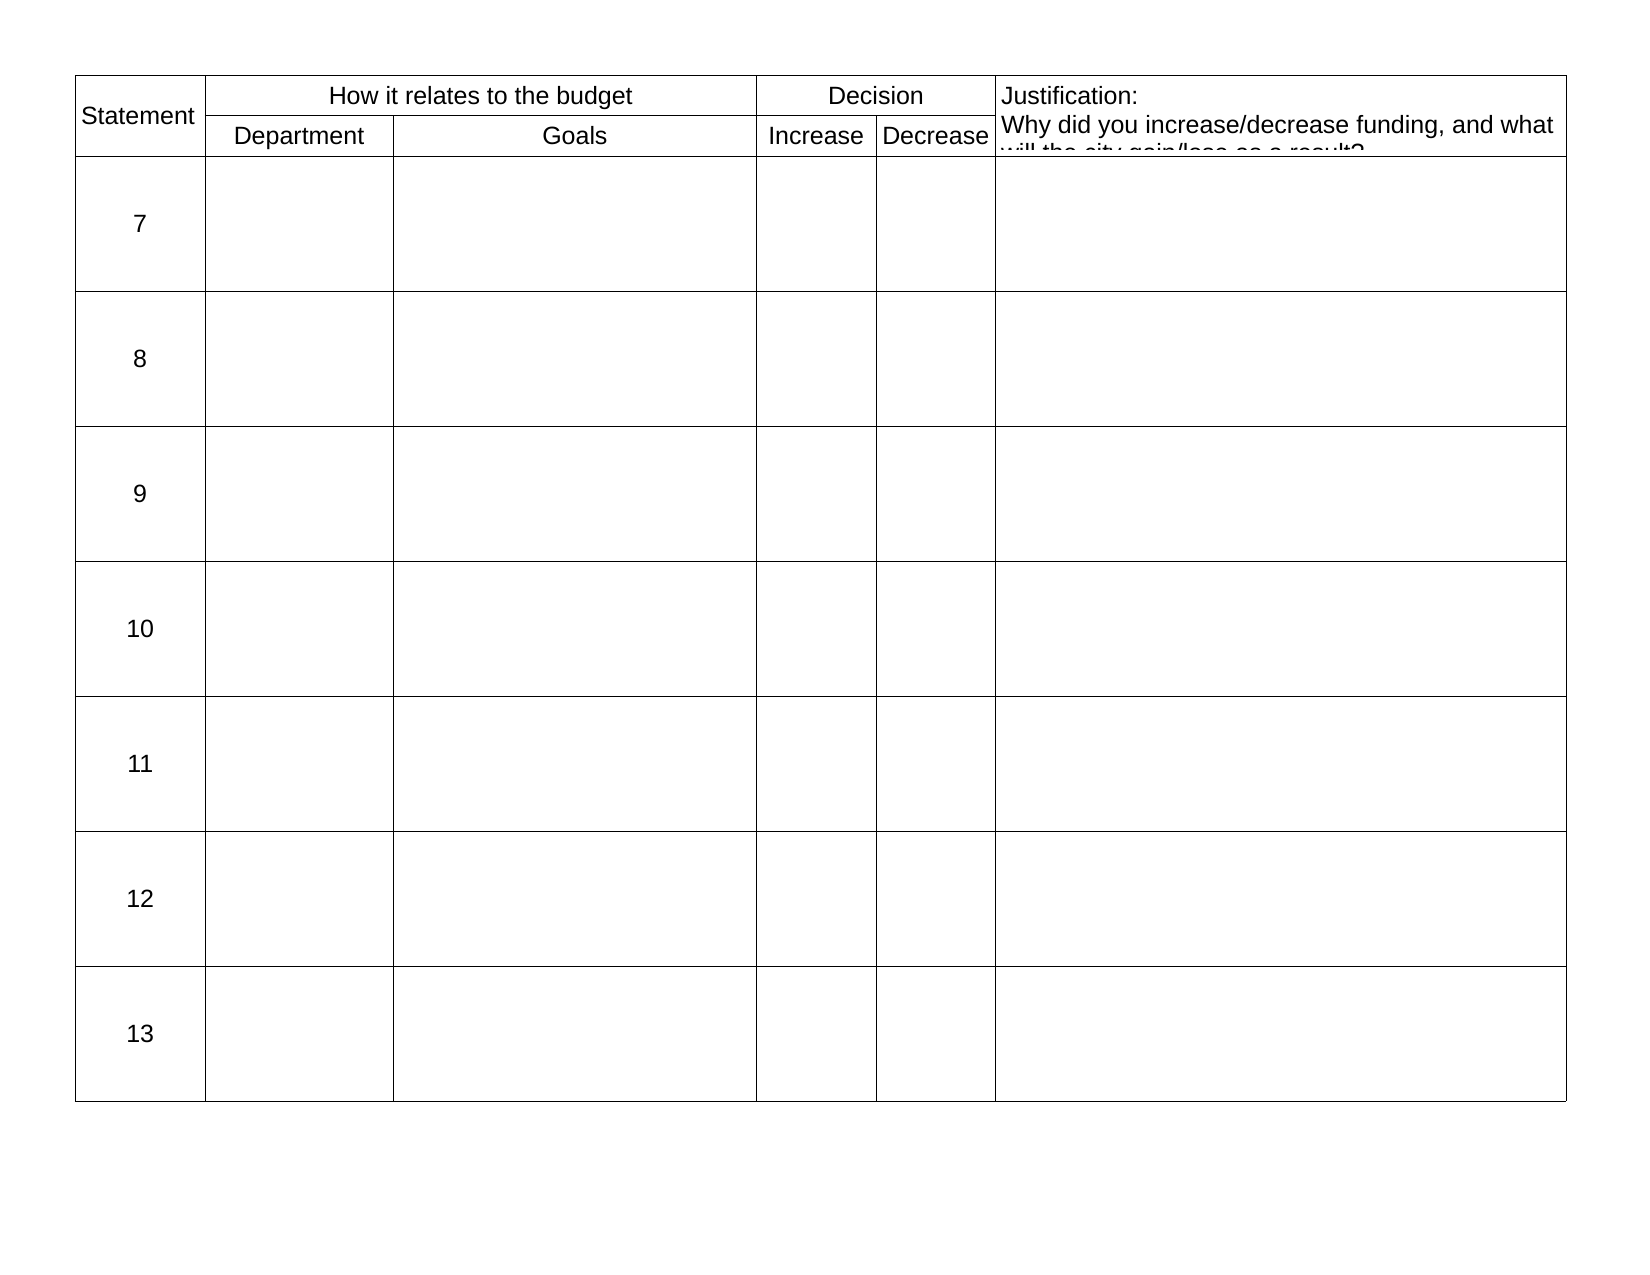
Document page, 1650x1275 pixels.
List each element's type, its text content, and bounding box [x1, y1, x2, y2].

table_header Decision [757, 76, 995, 115]
table_cell [394, 292, 756, 426]
table_cell [996, 157, 1566, 291]
table_cell [757, 697, 876, 831]
table_cell [877, 562, 995, 696]
table_header How it relates to the budget [206, 76, 756, 115]
table_cell [996, 292, 1566, 426]
table_cell [996, 562, 1566, 696]
table_cell [206, 427, 393, 561]
table_cell [996, 832, 1566, 966]
table_cell [996, 967, 1566, 1101]
table_cell [394, 157, 756, 291]
table_cell [877, 427, 995, 561]
table_cell [394, 562, 756, 696]
table_cell Department [206, 116, 393, 156]
table_cell [206, 292, 393, 426]
table_cell [757, 427, 876, 561]
table_cell [394, 967, 756, 1101]
table_cell [206, 967, 393, 1101]
table_cell [877, 832, 995, 966]
table_cell [877, 967, 995, 1101]
table_cell [757, 157, 876, 291]
table_header Statement [76, 76, 205, 156]
table_cell [877, 292, 995, 426]
table_cell 7 [76, 157, 205, 291]
table_cell 10 [76, 562, 205, 696]
table_cell 11 [76, 697, 205, 831]
table_cell [394, 832, 756, 966]
table_cell [757, 562, 876, 696]
table_cell [394, 697, 756, 831]
table_cell 8 [76, 292, 205, 426]
table_cell [206, 562, 393, 696]
table_cell [757, 292, 876, 426]
table_cell [206, 157, 393, 291]
table_cell [996, 427, 1566, 561]
table_cell 9 [76, 427, 205, 561]
table_cell [877, 697, 995, 831]
table_cell [996, 697, 1566, 831]
table_cell Increase [757, 116, 876, 156]
table_cell 13 [76, 967, 205, 1101]
table_header Justification: Why did you increase/decrease funding, and what will the city gain/lose as a result? [996, 76, 1566, 156]
table_cell [206, 697, 393, 831]
table_cell Goals [394, 116, 756, 156]
table_cell [206, 832, 393, 966]
table_cell [877, 157, 995, 291]
table_cell [757, 832, 876, 966]
table_cell [757, 967, 876, 1101]
table_cell Decrease [877, 116, 995, 156]
table_cell 12 [76, 832, 205, 966]
table_cell [394, 427, 756, 561]
